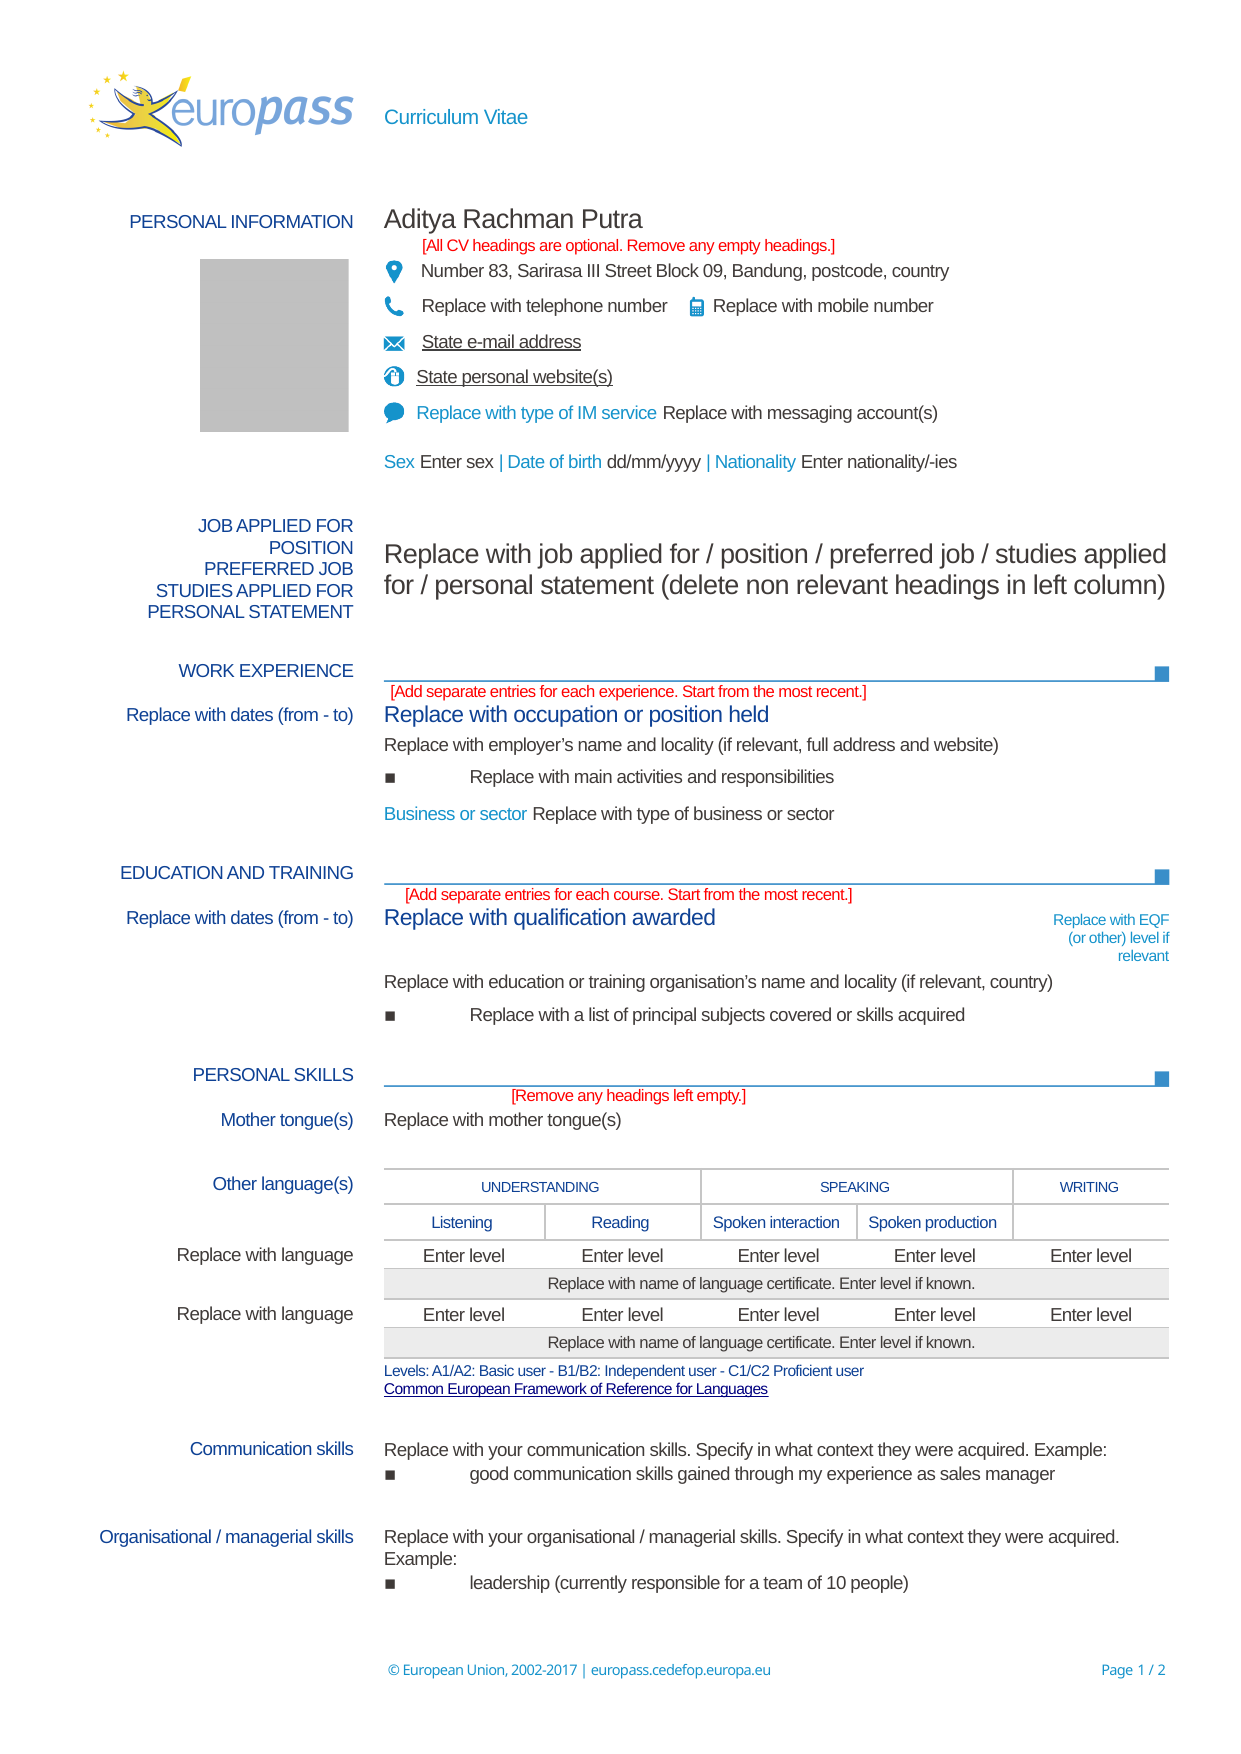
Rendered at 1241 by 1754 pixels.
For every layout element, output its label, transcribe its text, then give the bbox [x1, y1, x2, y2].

table_cell Enter level [701, 1241, 857, 1268]
table_cell SPEAKING [702, 1170, 1012, 1203]
table_cell Replace with main activities and responsibilities [384, 764, 1169, 789]
table_header Replace with dates (from - to) [89, 904, 384, 1027]
table_header Replace with your organisational / managerial skills. Specify in what context they were acquired. Example: leadership (currently responsible for a team of 10 people) [384, 1523, 1169, 1594]
table_cell Other language(s) [89, 1168, 384, 1239]
table_cell Replace with a list of principal subjects covered or skills acquired [384, 1001, 1169, 1027]
table_cell Replace with name of language certificate. Enter level if known. [384, 1269, 1169, 1298]
text [Add separate entries for each experience. Start from the most recent.] [88, 681, 1169, 701]
table_header Aditya Rachman Putra [384, 201, 1169, 236]
table_cell State e-mail address [384, 331, 1169, 366]
table_cell Sex Enter sex | Date of birth dd/mm/yyyy | Nationality Enter nationality/-ies [384, 437, 1169, 478]
table_header Replace with job applied for / position / preferred job / studies applied for / personal statement (delete non relevant headings in left column) [384, 515, 1169, 623]
picture [383, 666, 1170, 682]
table_header Communication skills [89, 1436, 384, 1486]
table_cell Replace with telephone number Replace with mobile number [384, 295, 1169, 331]
picture [383, 366, 405, 387]
table_cell [384, 284, 1169, 295]
table_header EDUCATION AND TRAINING [89, 862, 384, 884]
table_cell [384, 1133, 1169, 1168]
table_header Replace with your communication skills. Specify in what context they were acquired. Example: good communication skills gained through my experience as sales manager [384, 1436, 1169, 1486]
picture [383, 330, 405, 355]
table_header JOB APPLIED FOR POSITION PREFERRED JOB STUDIES APPLIED FOR personal statement [89, 515, 384, 623]
table_cell Number 83, Sarirasa III Street Block 09, Bandung, postcode, country [405, 260, 1169, 283]
table_cell Replace with type of IM service Replace with messaging account(s) [384, 401, 1169, 437]
picture [383, 295, 405, 317]
text [Add separate entries for each course. Start from the most recent.] [88, 884, 1169, 903]
table_cell [89, 1268, 384, 1298]
table_cell Replace with employer’s name and locality (if relevant, full address and website) [384, 728, 1169, 764]
table_header Replace with qualification awarded [384, 904, 1033, 965]
table_cell [89, 260, 384, 478]
table_cell [1014, 1205, 1169, 1239]
table_cell Enter level [701, 1300, 857, 1327]
table_cell WRITING [1014, 1170, 1169, 1203]
table_cell State personal website(s) [384, 366, 1169, 401]
picture [383, 259, 405, 284]
table_cell Business or sector Replace with type of business or sector [384, 789, 1169, 825]
picture [200, 259, 349, 432]
table_cell [All CV headings are optional. Remove any empty headings.] [89, 236, 1169, 260]
table_header Replace with occupation or position held [384, 701, 1169, 727]
table_cell Enter level [545, 1300, 701, 1327]
table_cell Replace with language [89, 1298, 384, 1327]
table_cell Enter level [384, 1241, 544, 1268]
table_cell [89, 1133, 384, 1168]
table_cell Replace with language [89, 1239, 384, 1268]
picture [384, 869, 1170, 885]
table_header PERSONAL INFORMATION [89, 201, 384, 236]
table_header Replace with EQF (or other) level if relevant [1034, 904, 1169, 965]
table_cell Replace with name of language certificate. Enter level if known. [384, 1328, 1169, 1357]
text [Remove any headings left empty.] [88, 1086, 1169, 1105]
table_cell Replace with education or training organisation’s name and locality (if relevant, country) [384, 965, 1169, 1001]
table_cell Levels: A1/A2: Basic user - B1/B2: Independent user - C1/C2 Proficient user Common European Framework of Reference for Languages [384, 1359, 1169, 1398]
table_cell Enter level [1013, 1241, 1169, 1268]
table_header [384, 862, 1169, 869]
table_cell Enter level [384, 1300, 544, 1327]
table_header PERSONAL SKILLS [89, 1064, 384, 1086]
table_cell Spoken interaction [702, 1205, 856, 1239]
picture [686, 295, 708, 317]
picture [383, 1071, 1170, 1087]
table_cell [89, 1357, 384, 1398]
table_header [384, 660, 1169, 666]
table_header Replace with mother tongue(s) [384, 1106, 1169, 1132]
table_cell Spoken production [858, 1205, 1012, 1239]
table_cell Enter level [857, 1300, 1013, 1327]
table_header Organisational / managerial skills [89, 1523, 384, 1594]
table_cell [89, 1327, 384, 1357]
table_cell Enter level [545, 1241, 701, 1268]
table_cell Enter level [1013, 1300, 1169, 1327]
picture [383, 401, 405, 424]
table_header [384, 1064, 1169, 1071]
table_cell Listening [384, 1205, 544, 1239]
table_cell Reading [546, 1205, 700, 1239]
table_header Mother tongue(s) [89, 1106, 384, 1132]
picture [88, 70, 354, 147]
table_header WORK EXPERIENCE [89, 660, 384, 681]
table_header Replace with dates (from - to) [89, 701, 384, 825]
table_cell Enter level [857, 1241, 1013, 1268]
table_cell UNDERSTANDING [384, 1170, 700, 1203]
